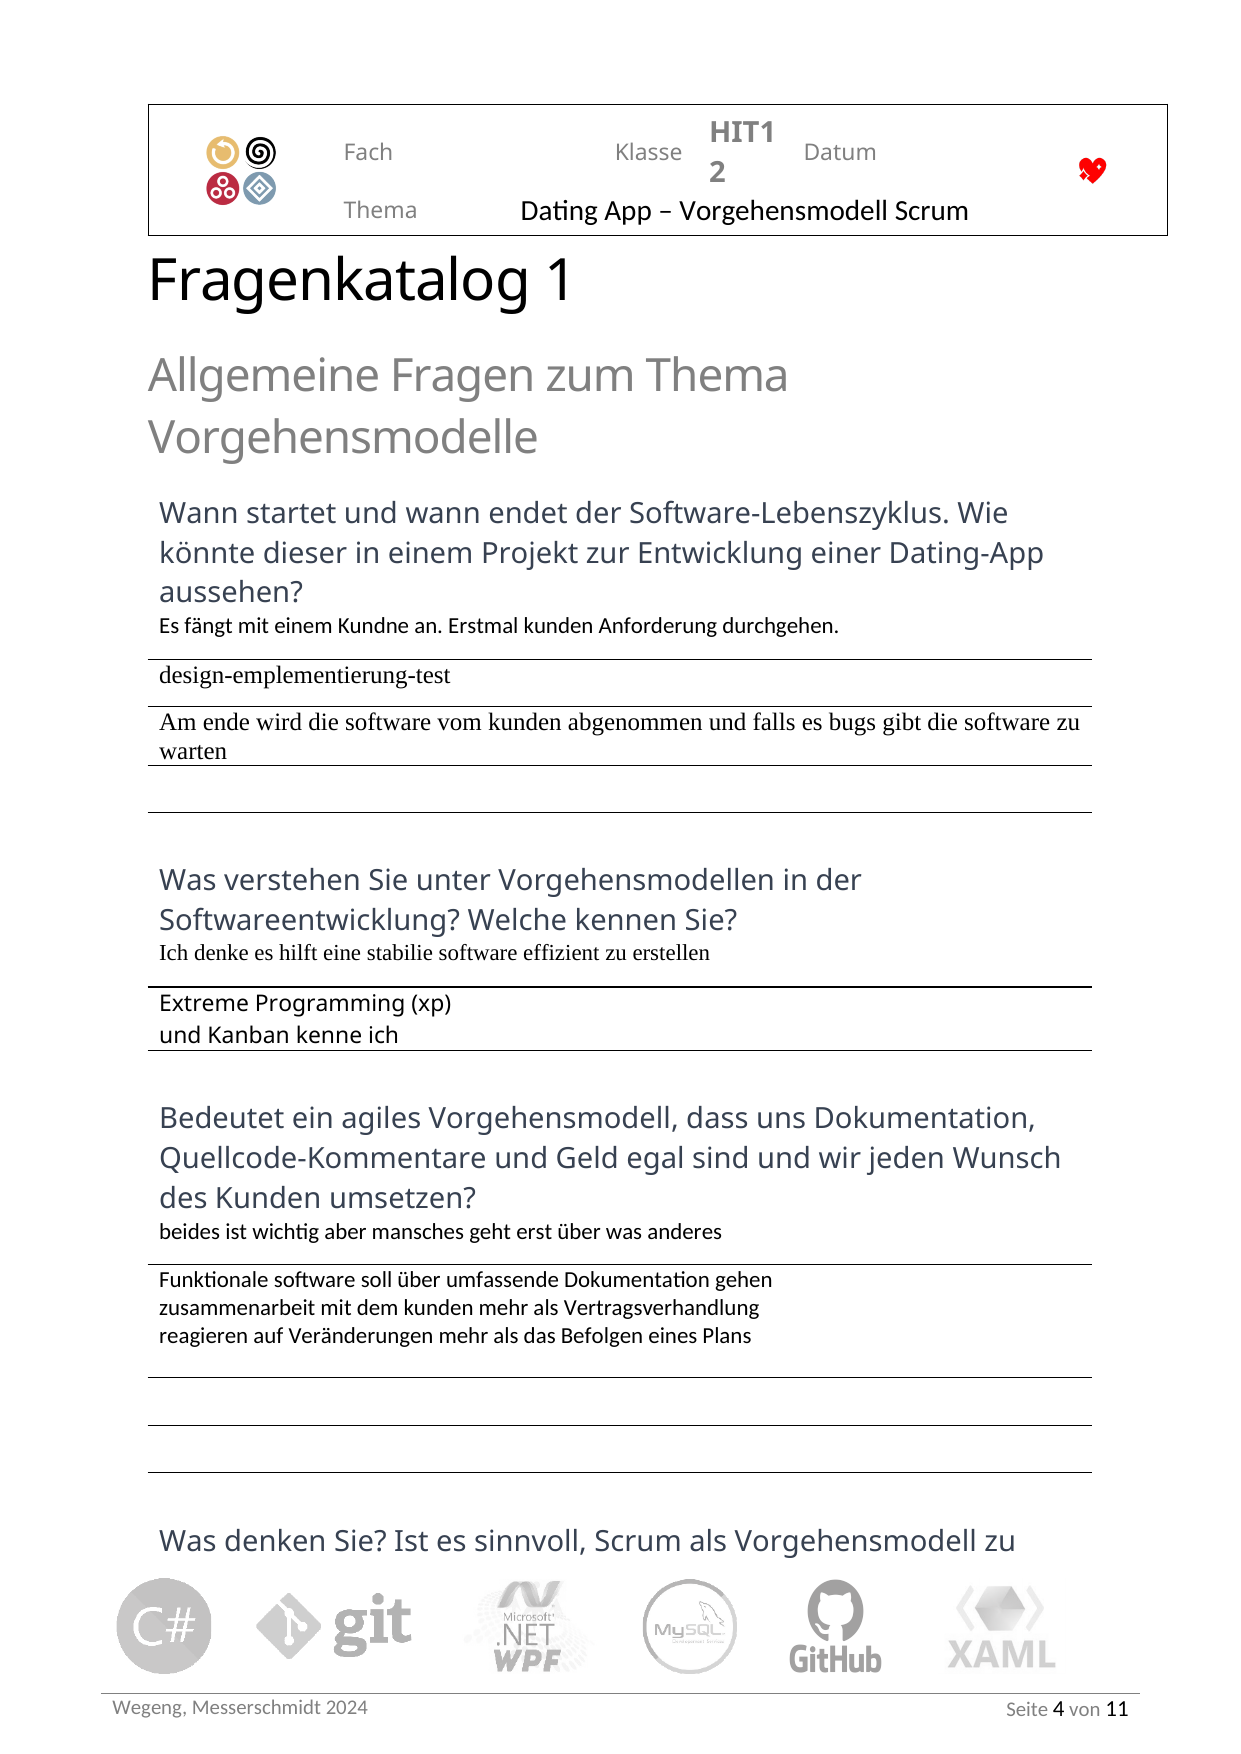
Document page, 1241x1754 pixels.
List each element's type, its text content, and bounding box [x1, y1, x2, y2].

table_cell beides ist wichtig aber mansches geht erst über was anderes [148, 1217, 1092, 1264]
picture [808, 1578, 885, 1674]
table_cell Am ende wird die software vom kunden abgenommen und falls es bugs gibt die software zu warten [148, 707, 1092, 764]
picture [456, 1579, 599, 1674]
table_header Wann startet und wann endet der Software-Lebenszyklus. Wie könnte dieser in einem Projekt zur Entwicklung einer Dating-App aussehen? [148, 492, 1092, 611]
table_cell Extreme Programming (xp) und Kanban kenne ich [148, 988, 1092, 1050]
table_cell Es fängt mit einem Kundne an. Erstmal kunden Anforderung durchgehen. [148, 611, 1092, 659]
picture [200, 133, 280, 206]
picture [937, 1578, 1066, 1674]
text Fragenkatalog 1 [148, 238, 1093, 317]
table_header Was verstehen Sie unter Vorgehensmodellen in der Softwareentwicklung? Welche kennen Sie? [148, 860, 1092, 939]
picture [642, 1579, 737, 1674]
table_cell [148, 766, 1092, 812]
table_cell Ich denke es hilft eine stabilie software effizient zu erstellen [148, 939, 1092, 986]
table_cell [148, 1378, 1092, 1424]
picture [116, 1578, 212, 1674]
picture [256, 1593, 412, 1659]
text Allgemeine Fragen zum Thema Vorgehensmodelle [148, 342, 1093, 467]
table_cell Funktionale software soll über umfassende Dokumentation gehen zusammenarbeit mit dem kunden mehr als Vertragsverhandlung reagieren auf Veränderungen mehr als das Befolgen eines Plans [148, 1265, 1092, 1377]
table_cell design-emplementierung-test [148, 660, 1092, 706]
table_header Bedeutet ein agiles Vorgehensmodell, dass uns Dokumentation, Quellcode-Kommentare und Geld egal sind und wir jeden Wunsch des Kunden umsetzen? [148, 1098, 1092, 1217]
table_cell [148, 1426, 1092, 1472]
table_header Was denken Sie? Ist es sinnvoll, Scrum als Vorgehensmodell zu [148, 1520, 1092, 1567]
picture [1073, 154, 1112, 185]
